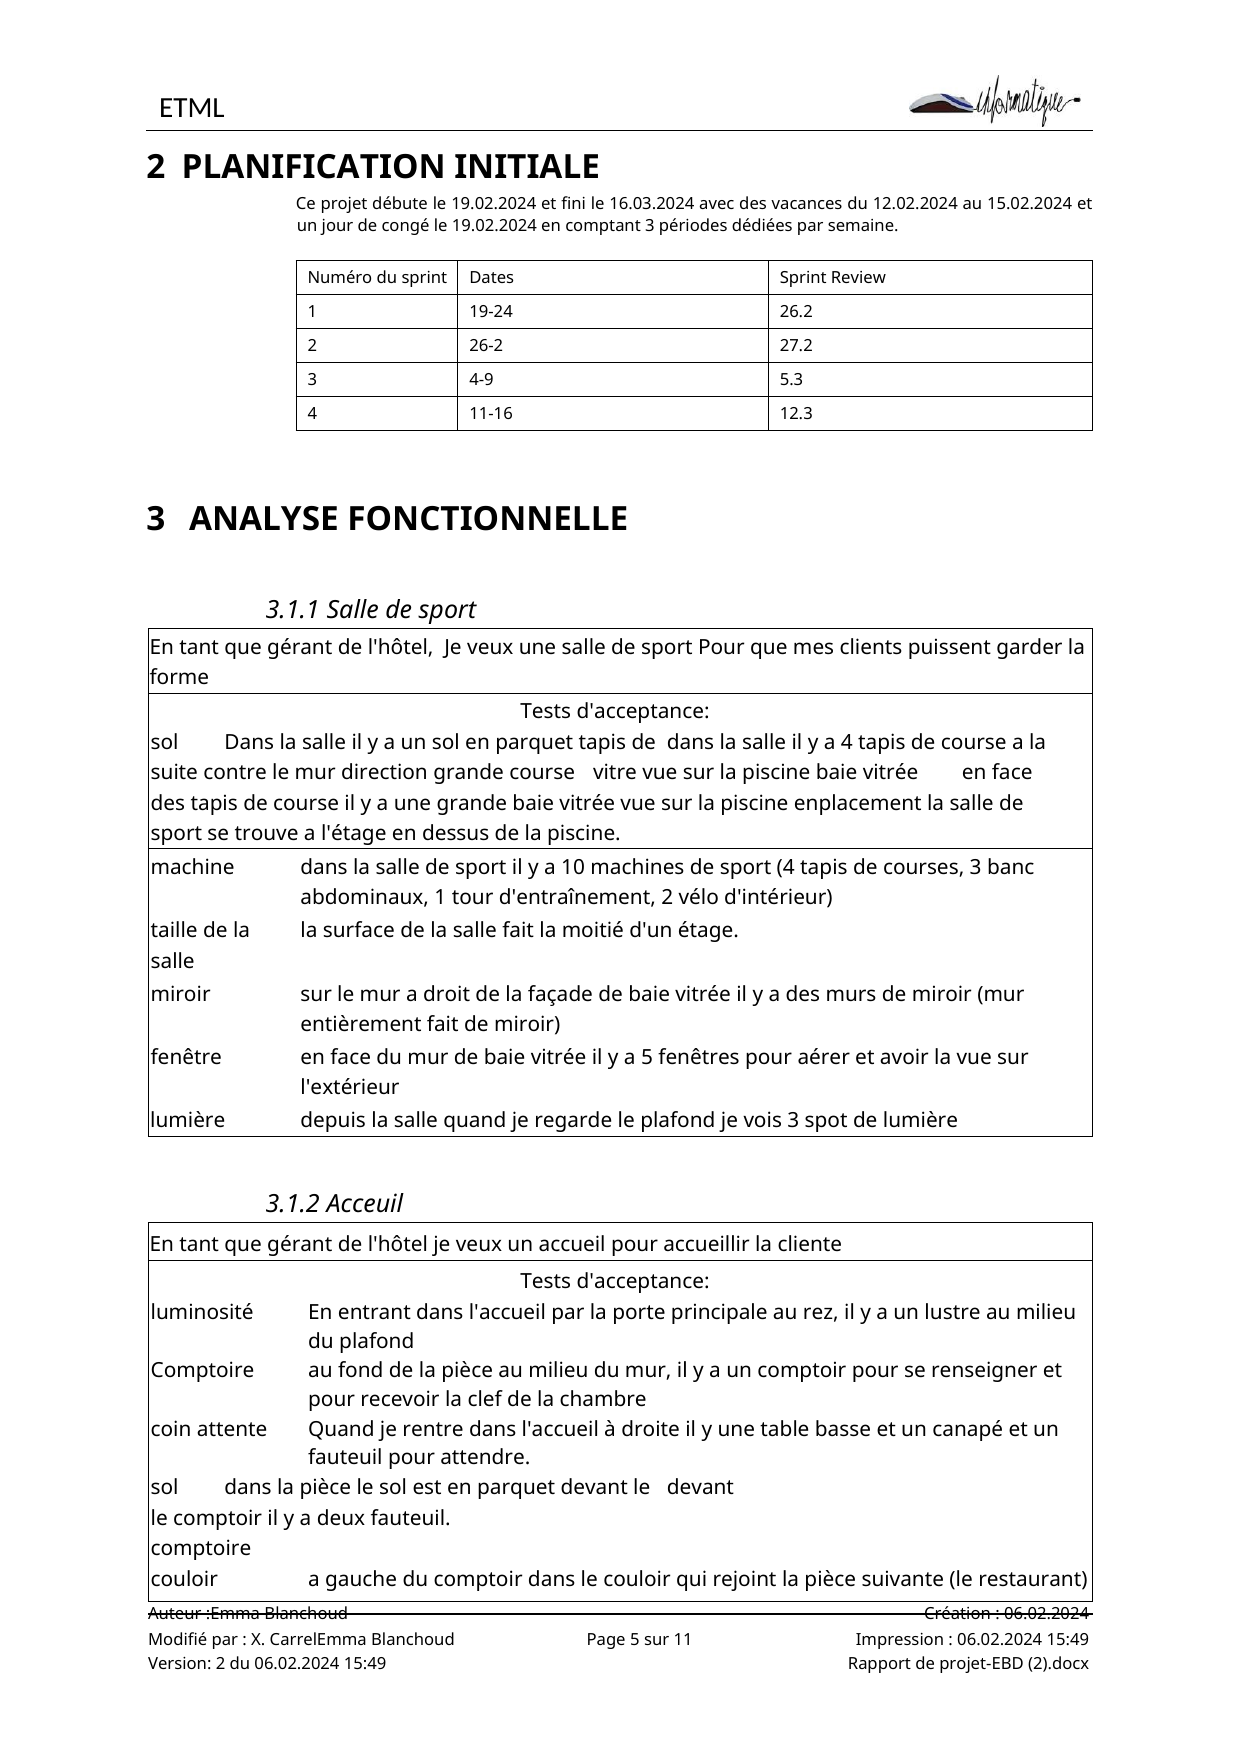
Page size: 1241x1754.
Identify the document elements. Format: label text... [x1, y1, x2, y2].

table_cell depuis la salle quand je regarde le plafond je vois 3 spot de lumière [266, 1103, 1092, 1136]
table_header Dates [458, 261, 768, 294]
table_cell sur le mur a droit de la façade de baie vitrée il y a des murs de miroir (mur entièrement fait de miroir) [266, 976, 1092, 1039]
table_cell dans la salle de sport il y a 10 machines de sport (4 tapis de courses, 3 banc abdominaux, 1 tour d'entraînement, 2 vélo d'intérieur) [266, 849, 1092, 913]
table_cell 1 [297, 295, 457, 328]
table_cell la surface de la salle fait la moitié d'un étage. [266, 913, 1092, 976]
table_header En tant que gérant de l'hôtel, Je veux une salle de sport Pour que mes clients puissent garder la forme [149, 629, 1092, 693]
table_cell 26.2 [769, 295, 1092, 328]
table_cell fenêtre [149, 1039, 266, 1103]
table_cell 4 [297, 397, 457, 430]
table_cell en face du mur de baie vitrée il y a 5 fenêtres pour aérer et avoir la vue sur l'extérieur [266, 1039, 1092, 1103]
table_cell miroir [149, 976, 266, 1039]
table_cell 19-24 [458, 295, 768, 328]
table_cell Tests d'acceptance: sol Dans la salle il y a un sol en parquet tapis de dans la salle il y a 4 tapis de course a la suite contre le mur direction grande course vitre vue sur la piscine baie vitrée en face des tapis de course il y a une grande baie vitrée vue sur la piscine enplacement la salle de sport se trouve a l'étage en dessus de la piscine. [149, 694, 1092, 848]
text Ce projet débute le 19.02.2024 et fini le 16.03.2024 avec des vacances du 12.02.2024 au 15.02.2024 et un jour de congé le 19.02.2024 en comptant 3 périodes dédiées par semaine. [296, 191, 1094, 236]
subtitle 2 PLANIFICATION INITIALE [146, 103, 1093, 130]
table_cell 4-9 [458, 363, 768, 396]
table_cell lumière [149, 1103, 266, 1136]
table_cell taille de la salle [149, 913, 266, 976]
table_cell 11-16 [458, 397, 768, 430]
table_cell 3 [297, 363, 457, 396]
subtitle 3.1.2 Acceuil [265, 1186, 1093, 1220]
subtitle 3.1.1 Salle de sport [265, 592, 1093, 626]
table_cell 26-2 [458, 329, 768, 362]
subtitle 2 PLANIFICATION INITIALE [146, 131, 1093, 188]
table_cell 27.2 [769, 329, 1092, 362]
table_header Numéro du sprint [297, 261, 457, 294]
table_cell Tests d'acceptance: luminosité En entrant dans l'accueil par la porte principale au rez, il y a un lustre au milieu du plafond Comptoire au fond de la pièce au milieu du mur, il y a un comptoir pour se renseigner et pour recevoir la clef de la chambre coin attente Quand je rentre dans l'accueil à droite il y une table basse et un canapé et un fauteuil pour attendre. sol dans la pièce le sol est en parquet devant le devant le comptoir il y a deux fauteuil. comptoire couloir a gauche du comptoir dans le couloir qui rejoint la pièce suivante (le restaurant) il y a deux chaise confortable avec une petite table entre les deux tapis en dessous des deux chaises et de la table du couloir il y a un tapis. couloir le couloir et l'accueil sont séparé d'un demi mur perpendiculaire au mur derrière l'accueil qui mesure 8 mètre. [149, 1261, 1092, 1601]
table_cell 12.3 [769, 397, 1092, 430]
table_cell 5.3 [769, 363, 1092, 396]
subtitle 3 ANALYSE FONCTIONNELLE [146, 494, 1093, 540]
table_header En tant que gérant de l'hôtel je veux un accueil pour accueillir la cliente [149, 1223, 1092, 1259]
table_cell machine [149, 849, 266, 913]
table_header Sprint Review [769, 261, 1092, 294]
table_cell 2 [297, 329, 457, 362]
